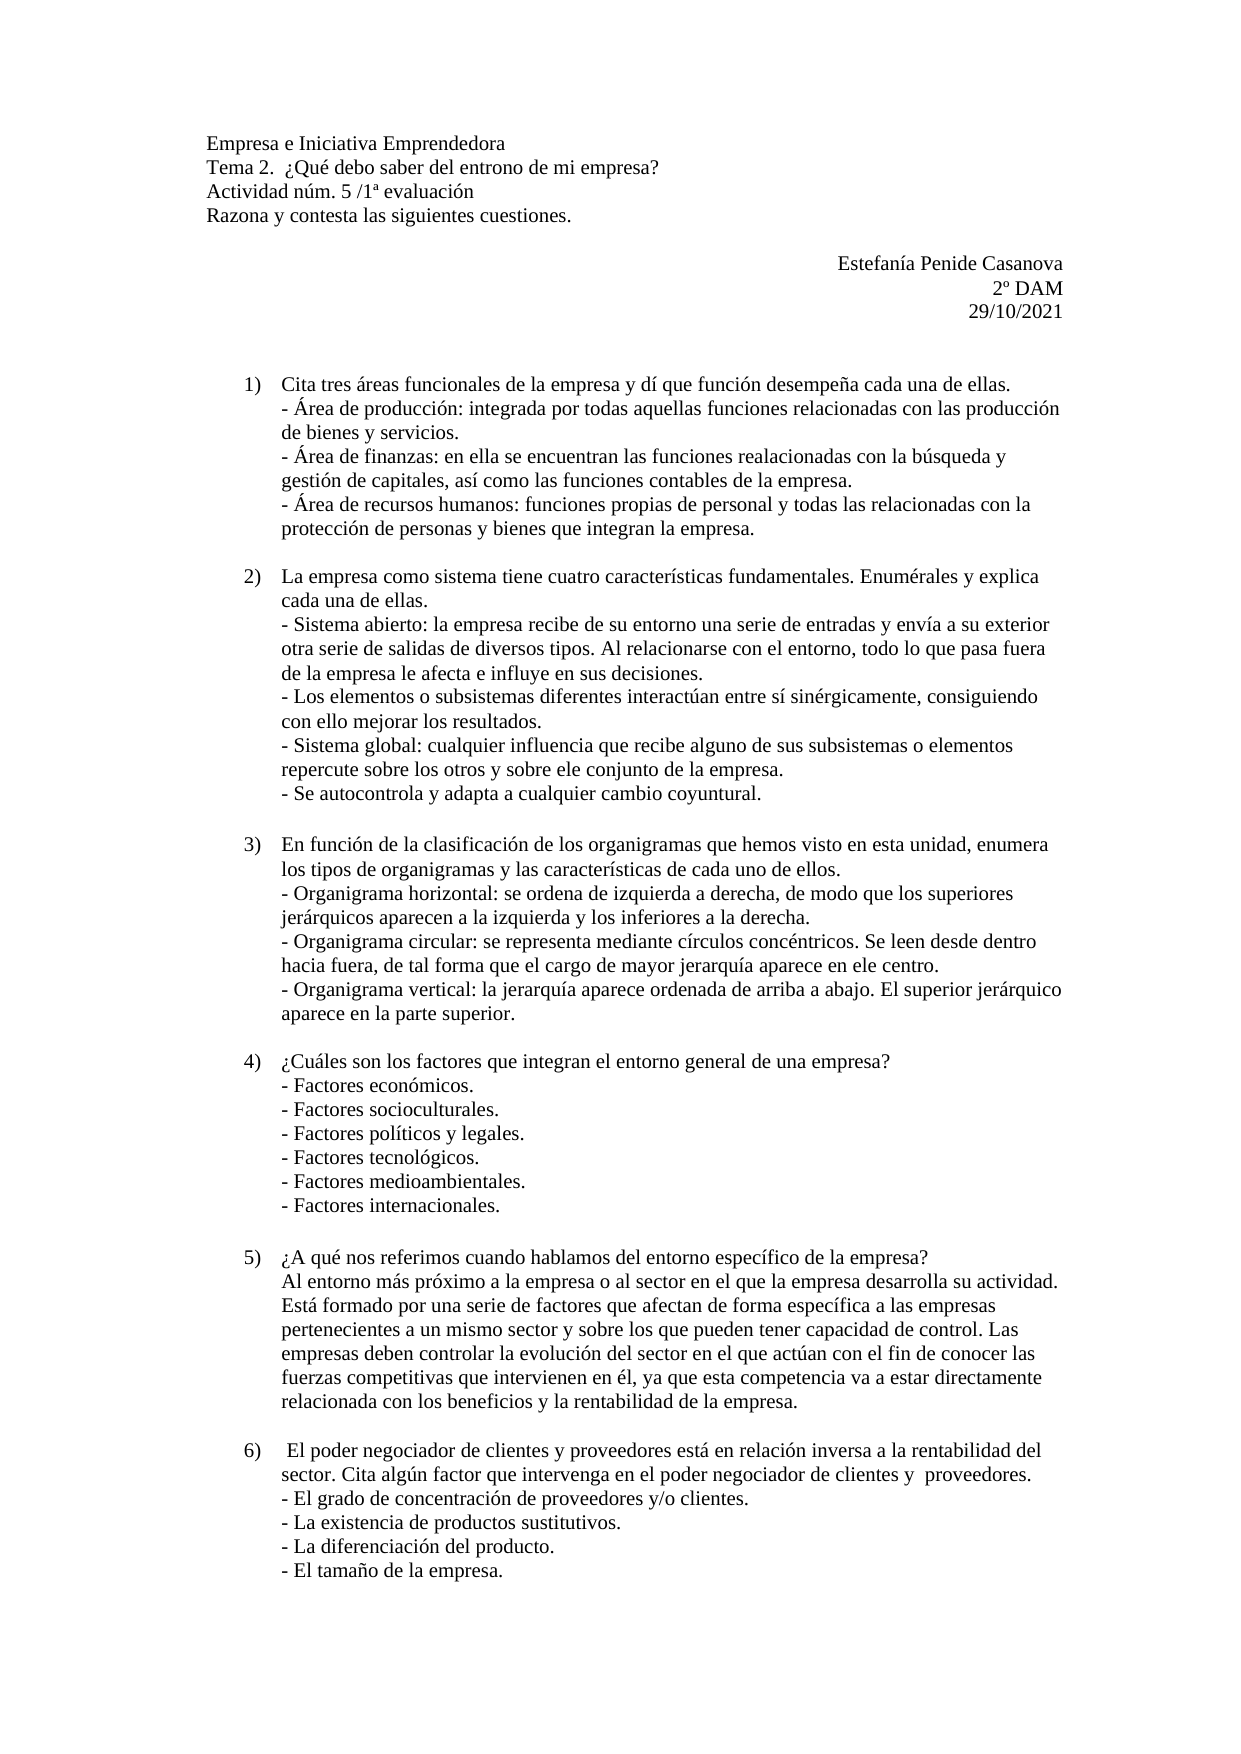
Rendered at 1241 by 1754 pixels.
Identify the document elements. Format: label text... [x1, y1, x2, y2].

list - Los elementos o subsistemas diferentes interactúan entre sí sinérgicamente, consiguiendo con ello mejorar los resultados. [244, 684, 1063, 733]
list - El tamaño de la empresa. [244, 1558, 1063, 1582]
list - Sistema abierto: la empresa recibe de su entorno una serie de entradas y envía a su exterior otra serie de salidas de diversos tipos. Al relacionarse con el entorno, todo lo que pasa fuera de la empresa le afecta e influye en sus decisiones. [244, 612, 1063, 684]
list - Área de finanzas: en ella se encuentran las funciones realacionadas con la búsqueda y gestión de capitales, así como las funciones contables de la empresa. [244, 444, 1063, 492]
text Tema 2. ¿Qué debo saber del entrono de mi empresa? [206, 155, 1063, 179]
list - Organigrama circular: se representa mediante círculos concéntricos. Se leen desde dentro hacia fuera, de tal forma que el cargo de mayor jerarquía aparece en ele centro. [244, 929, 1063, 977]
list - Organigrama vertical: la jerarquía aparece ordenada de arriba a abajo. El superior jerárquico aparece en la parte superior. [244, 977, 1063, 1025]
text Estefanía Penide Casanova [206, 251, 1063, 275]
list - Se autocontrola y adapta a cualquier cambio coyuntural. [244, 781, 1063, 805]
text Razona y contesta las siguientes cuestiones. [206, 203, 1063, 227]
list - Factores económicos. [244, 1073, 1063, 1097]
list - Sistema global: cualquier influencia que recibe alguno de sus subsistemas o elementos repercute sobre los otros y sobre ele conjunto de la empresa. [244, 733, 1063, 781]
list - La diferenciación del producto. [244, 1534, 1063, 1558]
text Actividad núm. 5 /1ª evaluación [206, 179, 1063, 203]
list ¿Cuáles son los factores que integran el entorno general de una empresa? [244, 1049, 1063, 1073]
list En función de la clasificación de los organigramas que hemos visto en esta unidad, enumera los tipos de organigramas y las características de cada uno de ellos. [244, 832, 1063, 881]
text Empresa e Iniciativa Emprendedora [206, 131, 1063, 155]
list ¿A qué nos referimos cuando hablamos del entorno específico de la empresa? [244, 1245, 1063, 1269]
list Cita tres áreas funcionales de la empresa y dí que función desempeña cada una de ellas. [244, 372, 1063, 396]
list - Factores políticos y legales. [244, 1121, 1063, 1145]
list - Factores tecnológicos. [244, 1145, 1063, 1169]
list Al entorno más próximo a la empresa o al sector en el que la empresa desarrolla su actividad. Está formado por una serie de factores que afectan de forma específica a las empresas pertenecientes a un mismo sector y sobre los que pueden tener capacidad de control. Las empresas deben controlar la evolución del sector en el que actúan con el fin de conocer las fuerzas competitivas que intervienen en él, ya que esta competencia va a estar directamente relacionada con los beneficios y la rentabilidad de la empresa. [244, 1269, 1063, 1413]
list - Factores internacionales. [244, 1193, 1063, 1217]
list - Factores socioculturales. [244, 1097, 1063, 1121]
list - Factores medioambientales. [244, 1169, 1063, 1193]
list - El grado de concentración de proveedores y/o clientes. [244, 1486, 1063, 1510]
list - Organigrama horizontal: se ordena de izquierda a derecha, de modo que los superiores jerárquicos aparecen a la izquierda y los inferiores a la derecha. [244, 881, 1063, 929]
list El poder negociador de clientes y proveedores está en relación inversa a la rentabilidad del sector. Cita algún factor que intervenga en el poder negociador de clientes y proveedores. [244, 1437, 1063, 1486]
text 2º DAM [206, 275, 1063, 299]
list - Área de recursos humanos: funciones propias de personal y todas las relacionadas con la protección de personas y bienes que integran la empresa. [244, 492, 1063, 540]
list - La existencia de productos sustitutivos. [244, 1510, 1063, 1534]
list La empresa como sistema tiene cuatro características fundamentales. Enumérales y explica cada una de ellas. [244, 564, 1063, 612]
text 29/10/2021 [206, 299, 1063, 323]
list - Área de producción: integrada por todas aquellas funciones relacionadas con las producción de bienes y servicios. [244, 396, 1063, 444]
